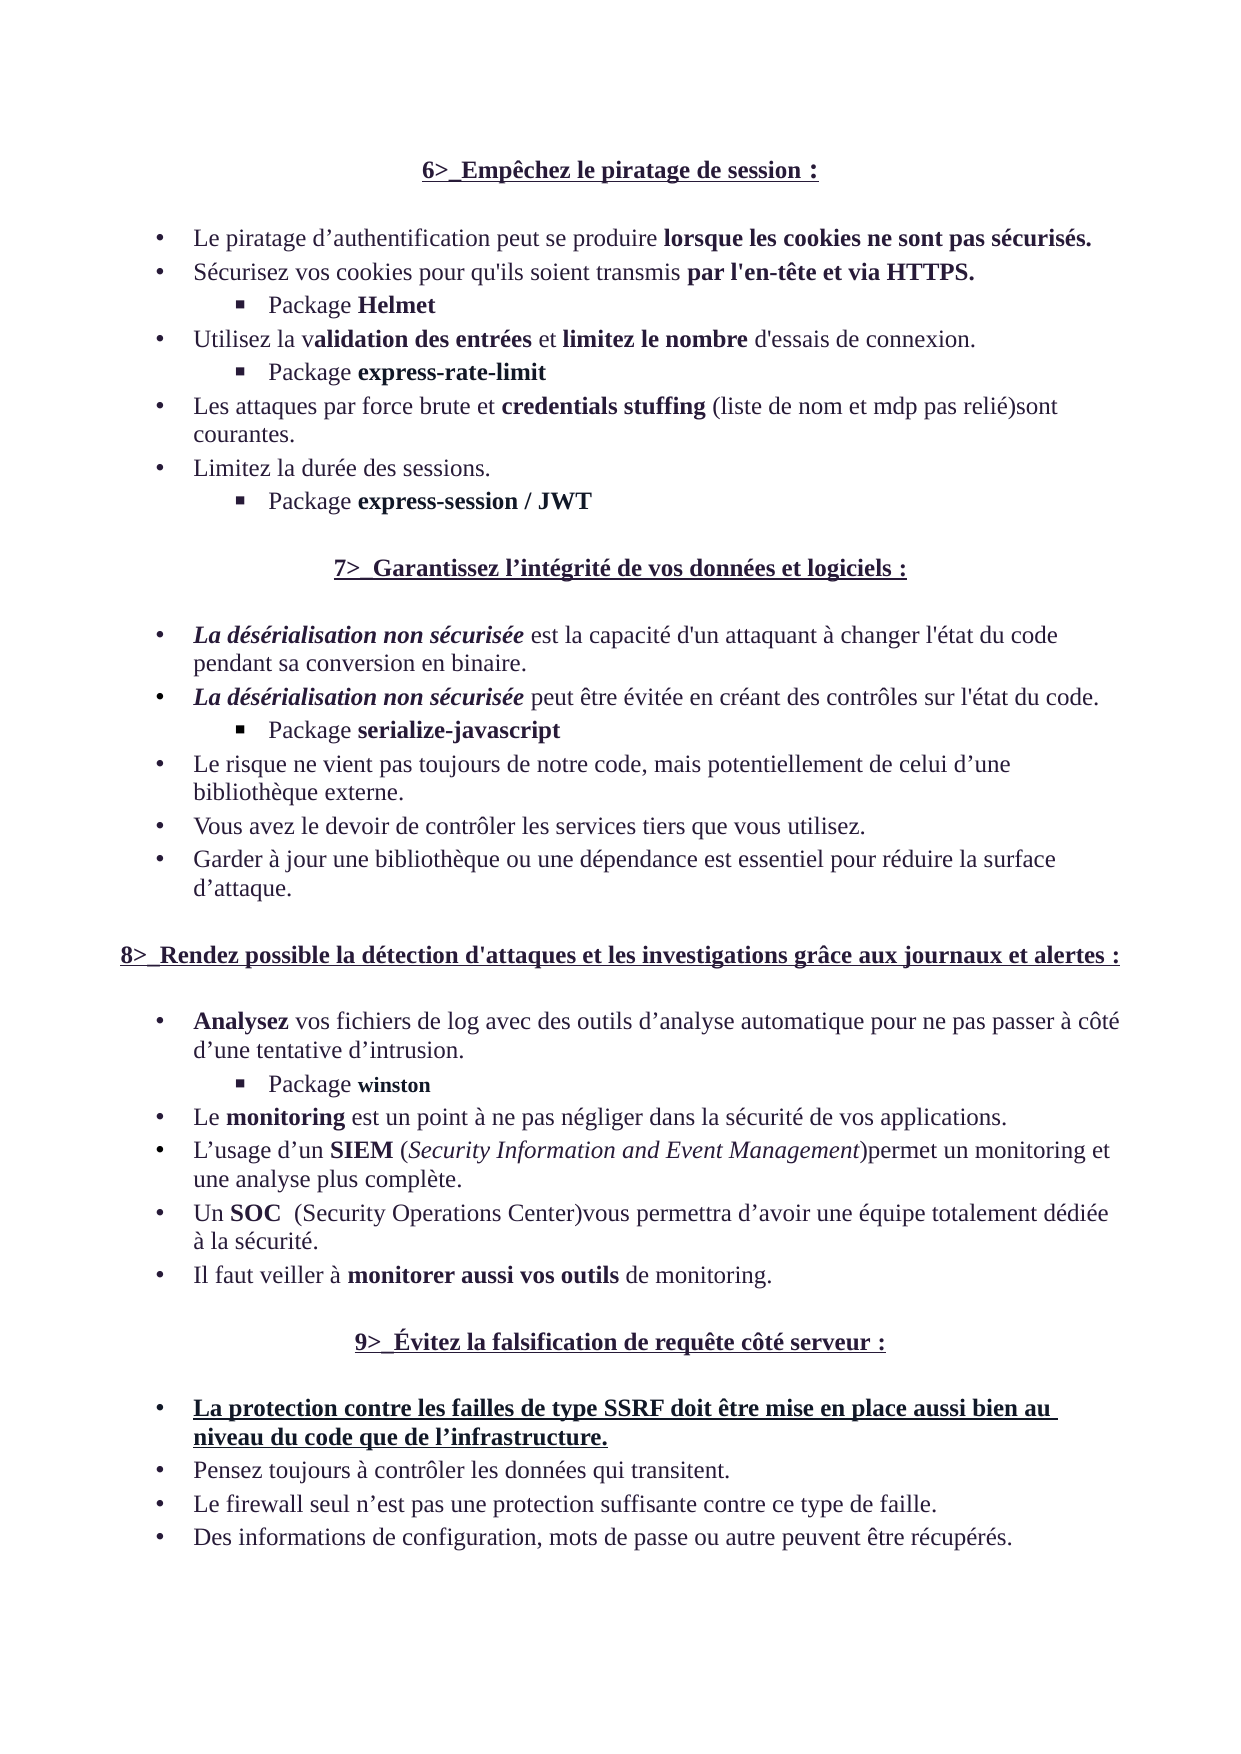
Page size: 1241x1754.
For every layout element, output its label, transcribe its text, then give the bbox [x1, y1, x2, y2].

list Il faut veiller à monitorer aussi vos outils de monitoring. [156, 1260, 1122, 1289]
list Garder à jour une bibliothèque ou une dépendance est essentiel pour réduire la surface d’attaque. [156, 844, 1122, 902]
list Des informations de configuration, mots de passe ou autre peuvent être récupérés. [156, 1522, 1122, 1551]
list Package express-rate-limit [231, 357, 1122, 386]
list Un SOC (Security Operations Center)vous permettra d’avoir une équipe totalement dédiée à la sécurité. [156, 1198, 1122, 1255]
text 8>_Rendez possible la détection d'attaques et les investigations grâce aux journaux et alertes : [118, 940, 1122, 969]
list Package winston [231, 1069, 1122, 1097]
text 9>_Évitez la falsification de requête côté serveur : [118, 1327, 1122, 1356]
list Package Helmet [231, 290, 1122, 319]
list Package serialize-javascript [231, 715, 1122, 744]
list Analysez vos fichiers de log avec des outils d’analyse automatique pour ne pas passer à côté d’une tentative d’intrusion. [156, 1006, 1122, 1064]
list Le monitoring est un point à ne pas négliger dans la sécurité de vos applications. [156, 1102, 1122, 1131]
list Pensez toujours à contrôler les données qui transitent. [156, 1455, 1122, 1484]
list La protection contre les failles de type SSRF doit être mise en place aussi bien au niveau du code que de l’infrastructure. [156, 1393, 1122, 1451]
list L’usage d’un SIEM (Security Information and Event Management)permet un monitoring et une analyse plus complète. [156, 1136, 1122, 1193]
list Le piratage d’authentification peut se produire lorsque les cookies ne sont pas sécurisés. [156, 223, 1122, 252]
list Sécurisez vos cookies pour qu'ils soient transmis par l'en-tête et via HTTPS. [156, 257, 1122, 286]
text 7>_Garantissez l’intégrité de vos données et logiciels : [118, 553, 1122, 582]
list La désérialisation non sécurisée peut être évitée en créant des contrôles sur l'état du code. [156, 682, 1122, 711]
list Limitez la durée des sessions. [156, 453, 1122, 482]
list Package express-session / JWT [231, 486, 1122, 515]
list Utilisez la validation des entrées et limitez le nombre d'essais de connexion. [156, 324, 1122, 353]
text 6>_Empêchez le piratage de session : [118, 152, 1122, 185]
list La désérialisation non sécurisée est la capacité d'un attaquant à changer l'état du code pendant sa conversion en binaire. [156, 620, 1122, 677]
list Le firewall seul n’est pas une protection suffisante contre ce type de faille. [156, 1489, 1122, 1518]
list Les attaques par force brute et credentials stuffing (liste de nom et mdp pas relié)sont courantes. [156, 391, 1122, 448]
list Vous avez le devoir de contrôler les services tiers que vous utilisez. [156, 811, 1122, 840]
list Le risque ne vient pas toujours de notre code, mais potentiellement de celui d’une bibliothèque externe. [156, 749, 1122, 806]
